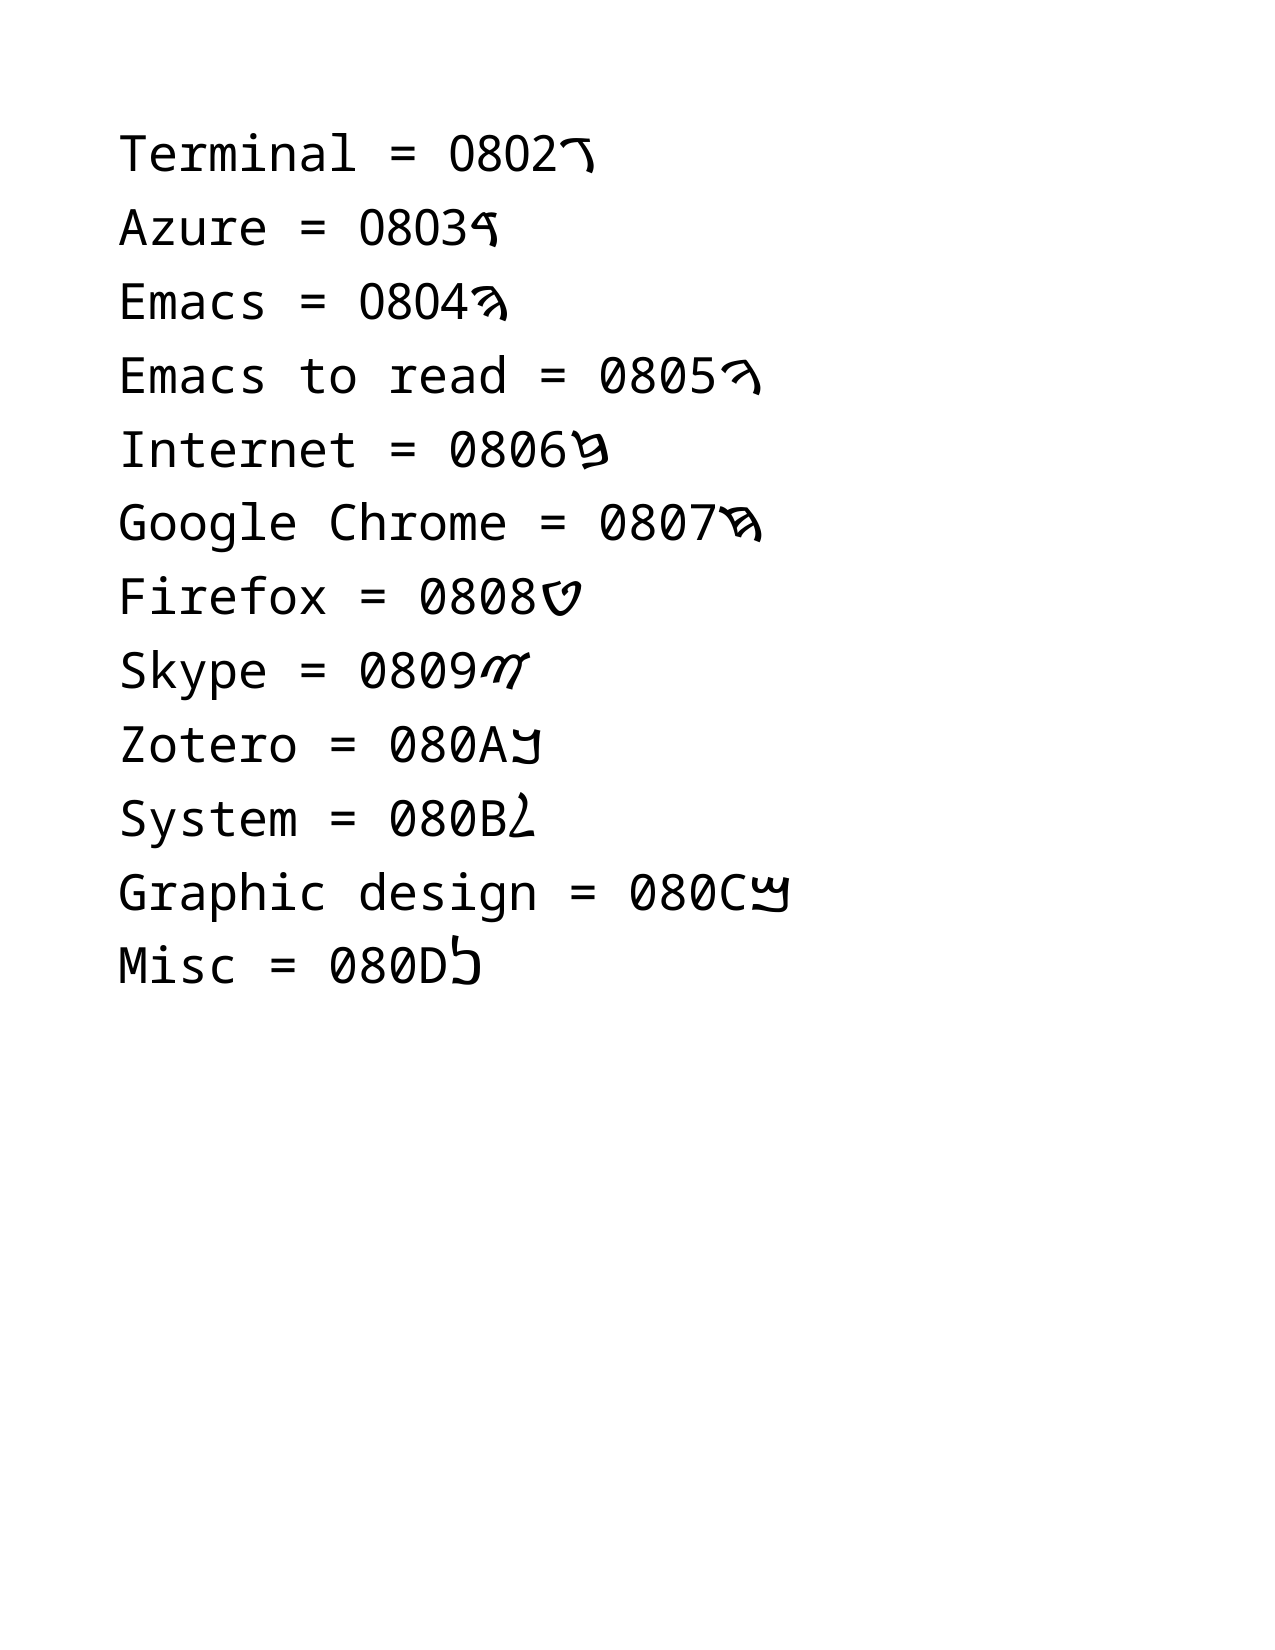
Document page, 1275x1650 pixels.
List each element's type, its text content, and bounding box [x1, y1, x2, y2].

text Graphic design = 080Cࠌ [118, 857, 1157, 931]
text Skype = 0809ࠉ [118, 635, 1157, 709]
text Firefox = 0808ࠈ [118, 561, 1157, 635]
text Azure = ࠃ0803 [118, 192, 1157, 266]
text Emacs to read = 0805ࠅ [118, 340, 1157, 413]
text Terminal = ࠂ0802 [118, 118, 1157, 192]
text Zotero = 080Aࠊ [118, 709, 1157, 783]
text System = 080Bࠋ [118, 783, 1157, 857]
text Emacs = ࠄ0804 [118, 266, 1157, 340]
text Internet = 0806ࠆ [118, 413, 1157, 487]
text Google Chrome = 0807ࠇ [118, 487, 1157, 561]
text Misc = 080Dࠍ [118, 931, 1157, 1004]
